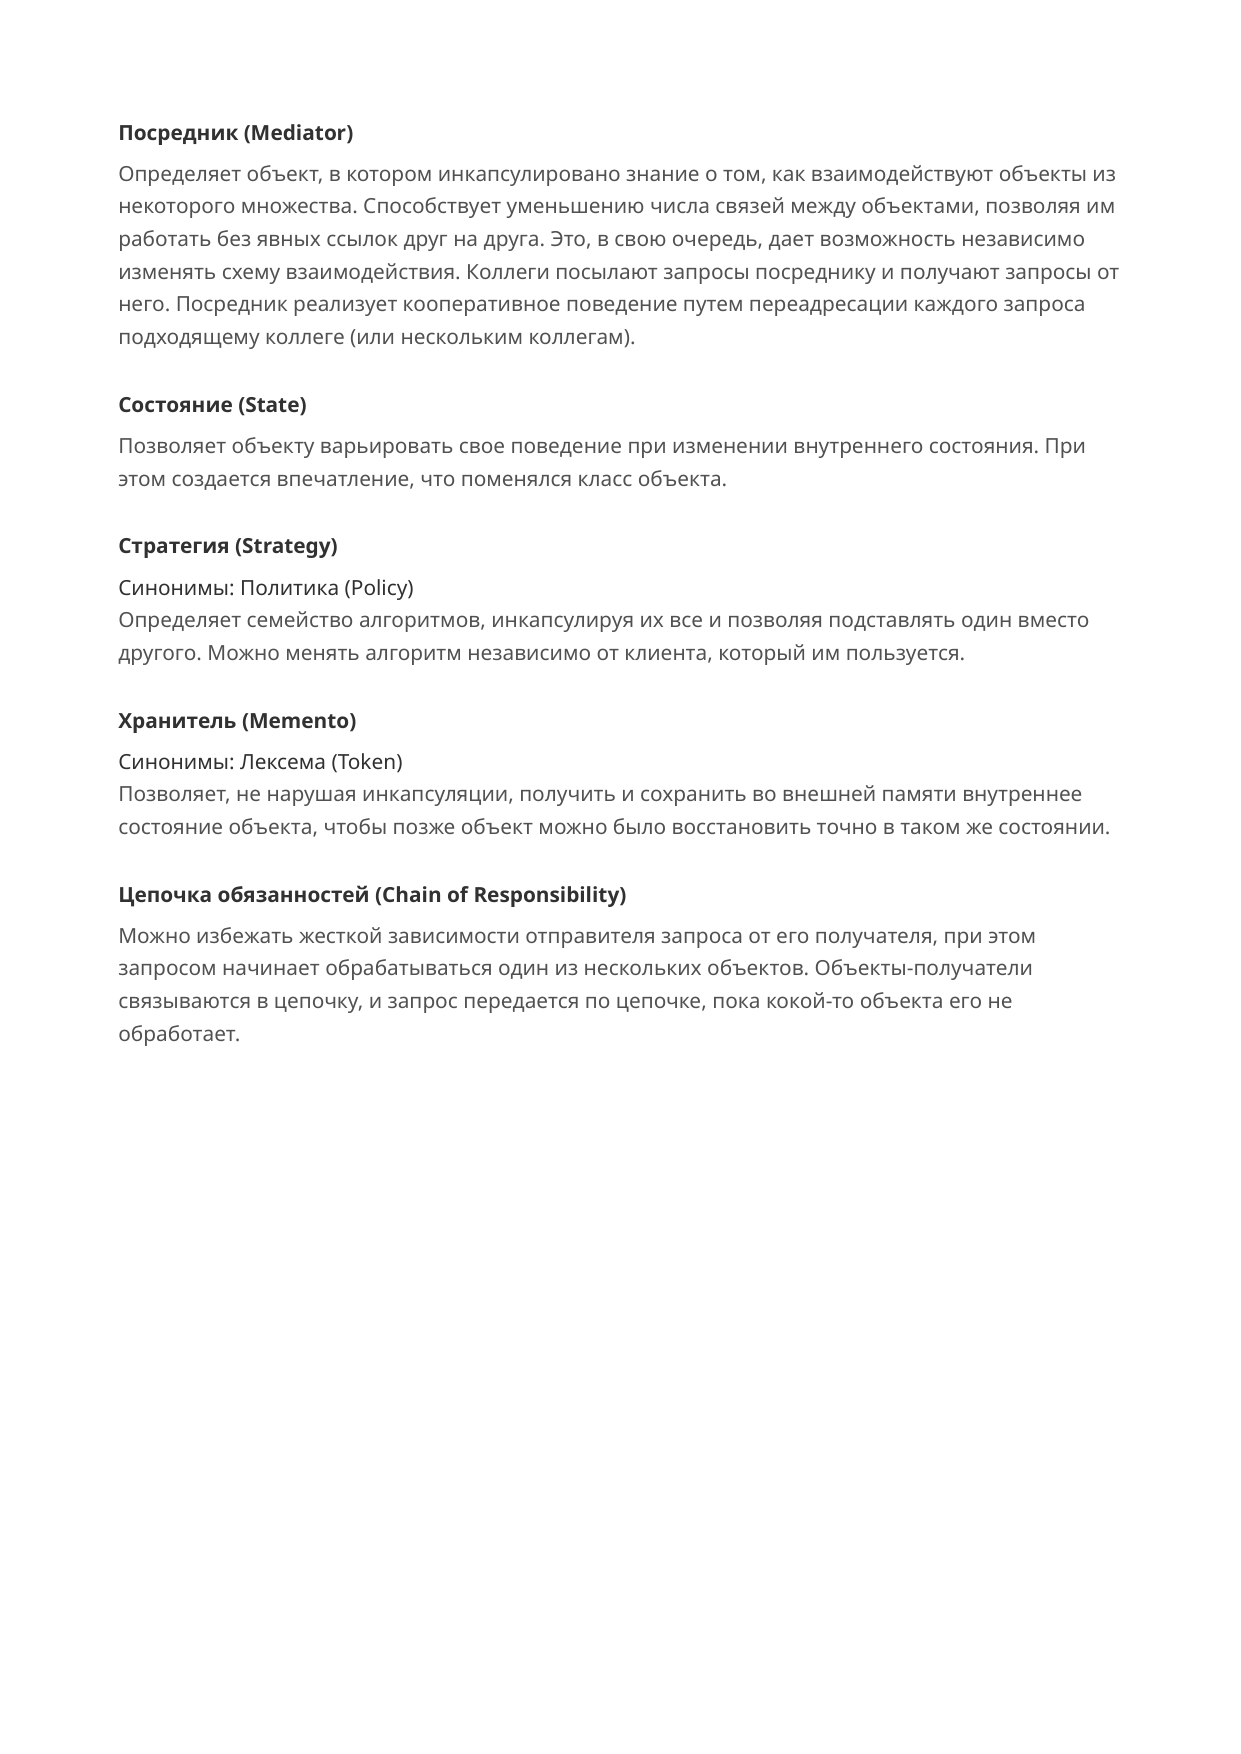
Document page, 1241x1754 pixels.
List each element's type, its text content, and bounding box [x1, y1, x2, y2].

text Позволяет объекту варьировать свое поведение при изменении внутреннего состояния. При этом создается впечатление, что поменялся класс объекта. [118, 431, 1122, 492]
subtitle Посредник (Mediator) [118, 118, 1122, 147]
text Синонимы: Политика (Policy) Определяет семейство алгоритмов, инкапсулируя их все и позволяя подставлять один вместо другого. Можно менять алгоритм независимо от клиента, который им пользуется. [118, 573, 1122, 666]
subtitle Цепочка обязанностей (Chain of Responsibility) [118, 880, 1122, 908]
subtitle Стратегия (Strategy) [118, 532, 1122, 560]
subtitle Состояние (State) [118, 390, 1122, 418]
text Синонимы: Лексема (Token) Позволяет, не нарушая инкапсуляции, получить и сохранить во внешней памяти внутреннее состояние объекта, чтобы позже объект можно было восстановить точно в таком же состоянии. [118, 747, 1122, 840]
text Определяет объект, в котором инкапсулировано знание о том, как взаимодействуют объекты из некоторого множества. Способствует уменьшению числа связей между объектами, позволяя им работать без явных ссылок друг на друга. Это, в свою очередь, дает возможность независимо изменять схему взаимодействия. Коллеги посылают запросы посреднику и получают запросы от него. Посредник реализует кооперативное поведение путем переадресации каждого запроса подходящему коллеге (или нескольким коллегам). [118, 159, 1122, 351]
subtitle Хранитель (Memento) [118, 706, 1122, 734]
text Можно избежать жесткой зависимости отправителя запроса от его получателя, при этом запросом начинает обрабатываться один из нескольких объектов. Объекты-получатели связываются в цепочку, и запрос передается по цепочке, пока кокой-то объекта его не обработает. [118, 921, 1122, 1047]
